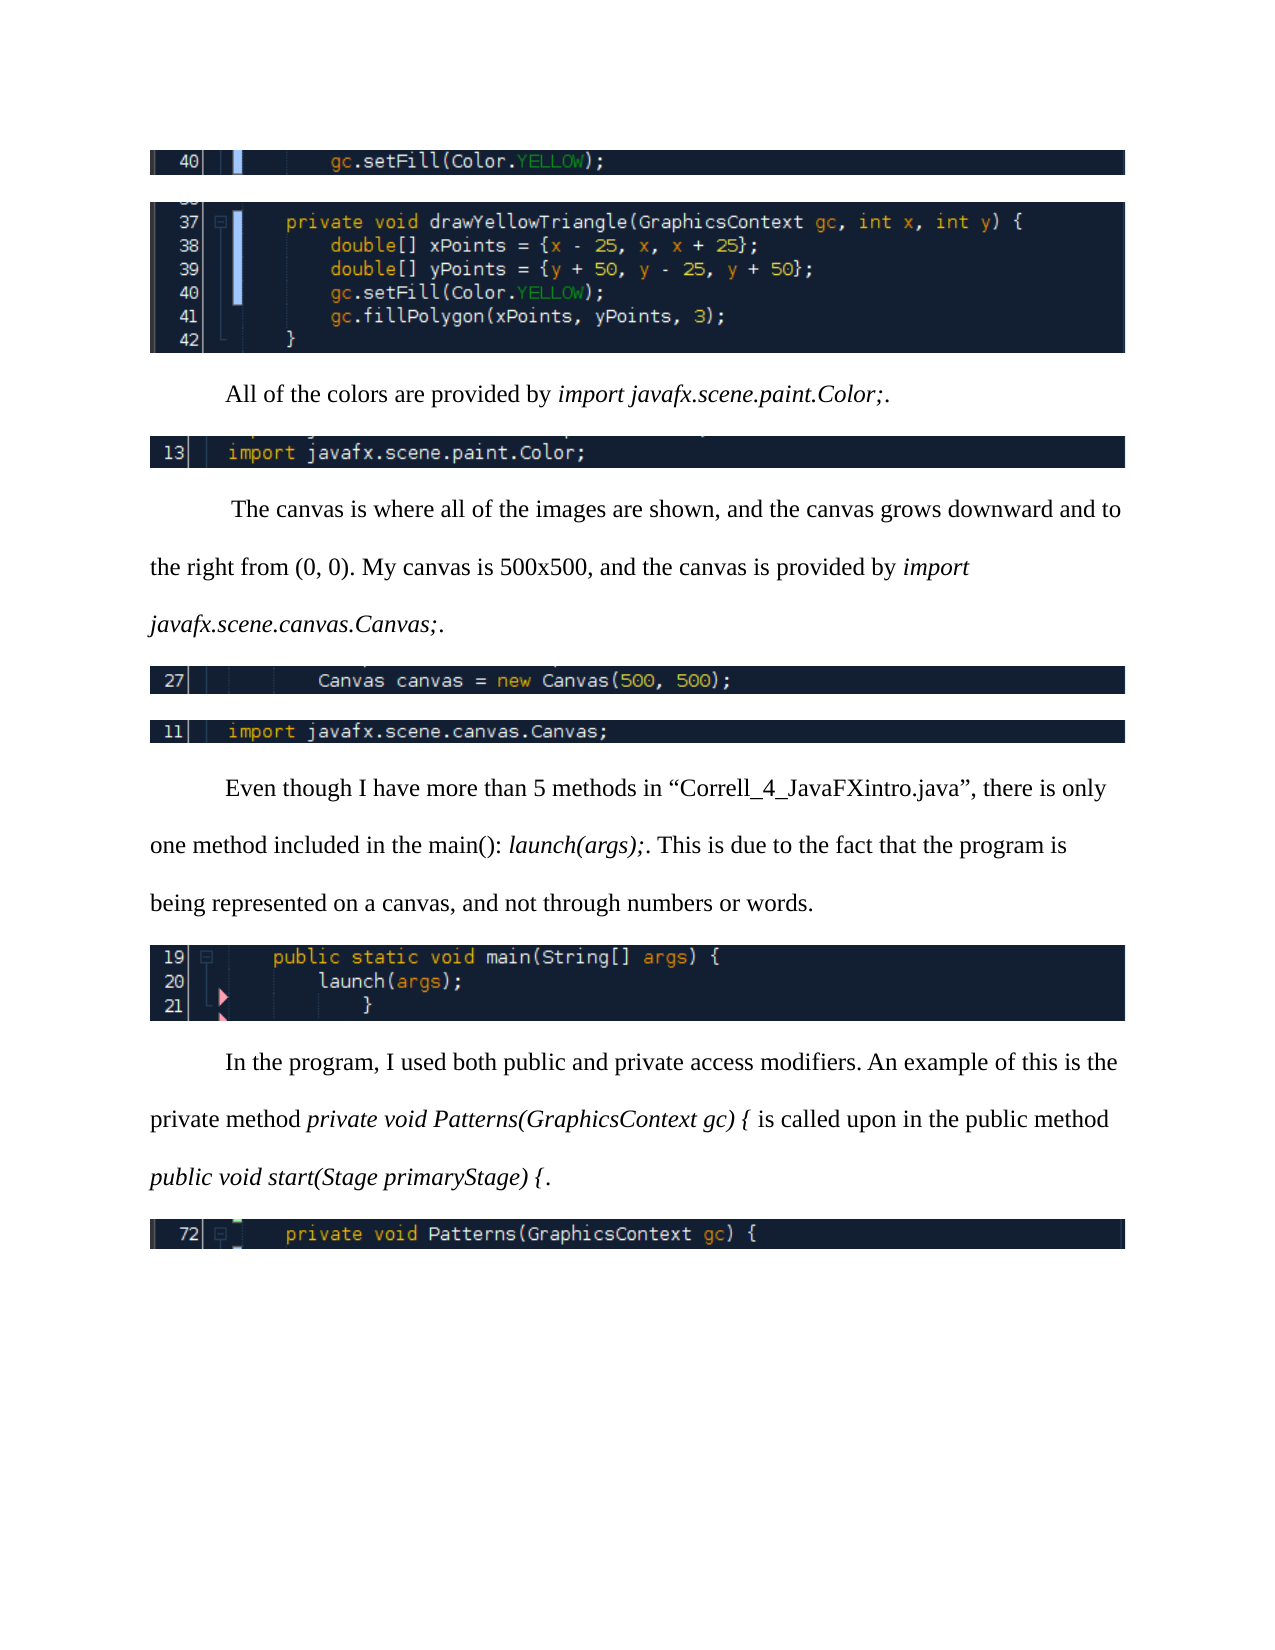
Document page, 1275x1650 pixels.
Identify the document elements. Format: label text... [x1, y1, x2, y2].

picture [150, 436, 1125, 468]
picture [150, 720, 1125, 743]
text In the program, I used both public and private access modifiers. An example of this is the private method private void Patterns(GraphicsContext gc) { is called upon in the public method public void start(Stage primaryStage) {. [150, 1047, 1125, 1190]
picture [150, 202, 1125, 353]
picture [150, 1219, 1125, 1249]
text Even though I have more than 5 methods in “Correll_4_JavaFXintro.java”, there is only one method included in the main(): launch(args);. This is due to the fact that the program is being represented on a canvas, and not through numbers or words. [150, 773, 1125, 917]
text The canvas is where all of the images are shown, and the canvas grows downward and to the right from (0, 0). My canvas is 500x500, and the canvas is provided by import javafx.scene.canvas.Canvas;. [150, 494, 1125, 638]
picture [150, 945, 1125, 1021]
picture [150, 666, 1125, 694]
picture [150, 150, 1125, 175]
text All of the colors are provided by import javafx.scene.paint.Color;. [150, 379, 1125, 408]
